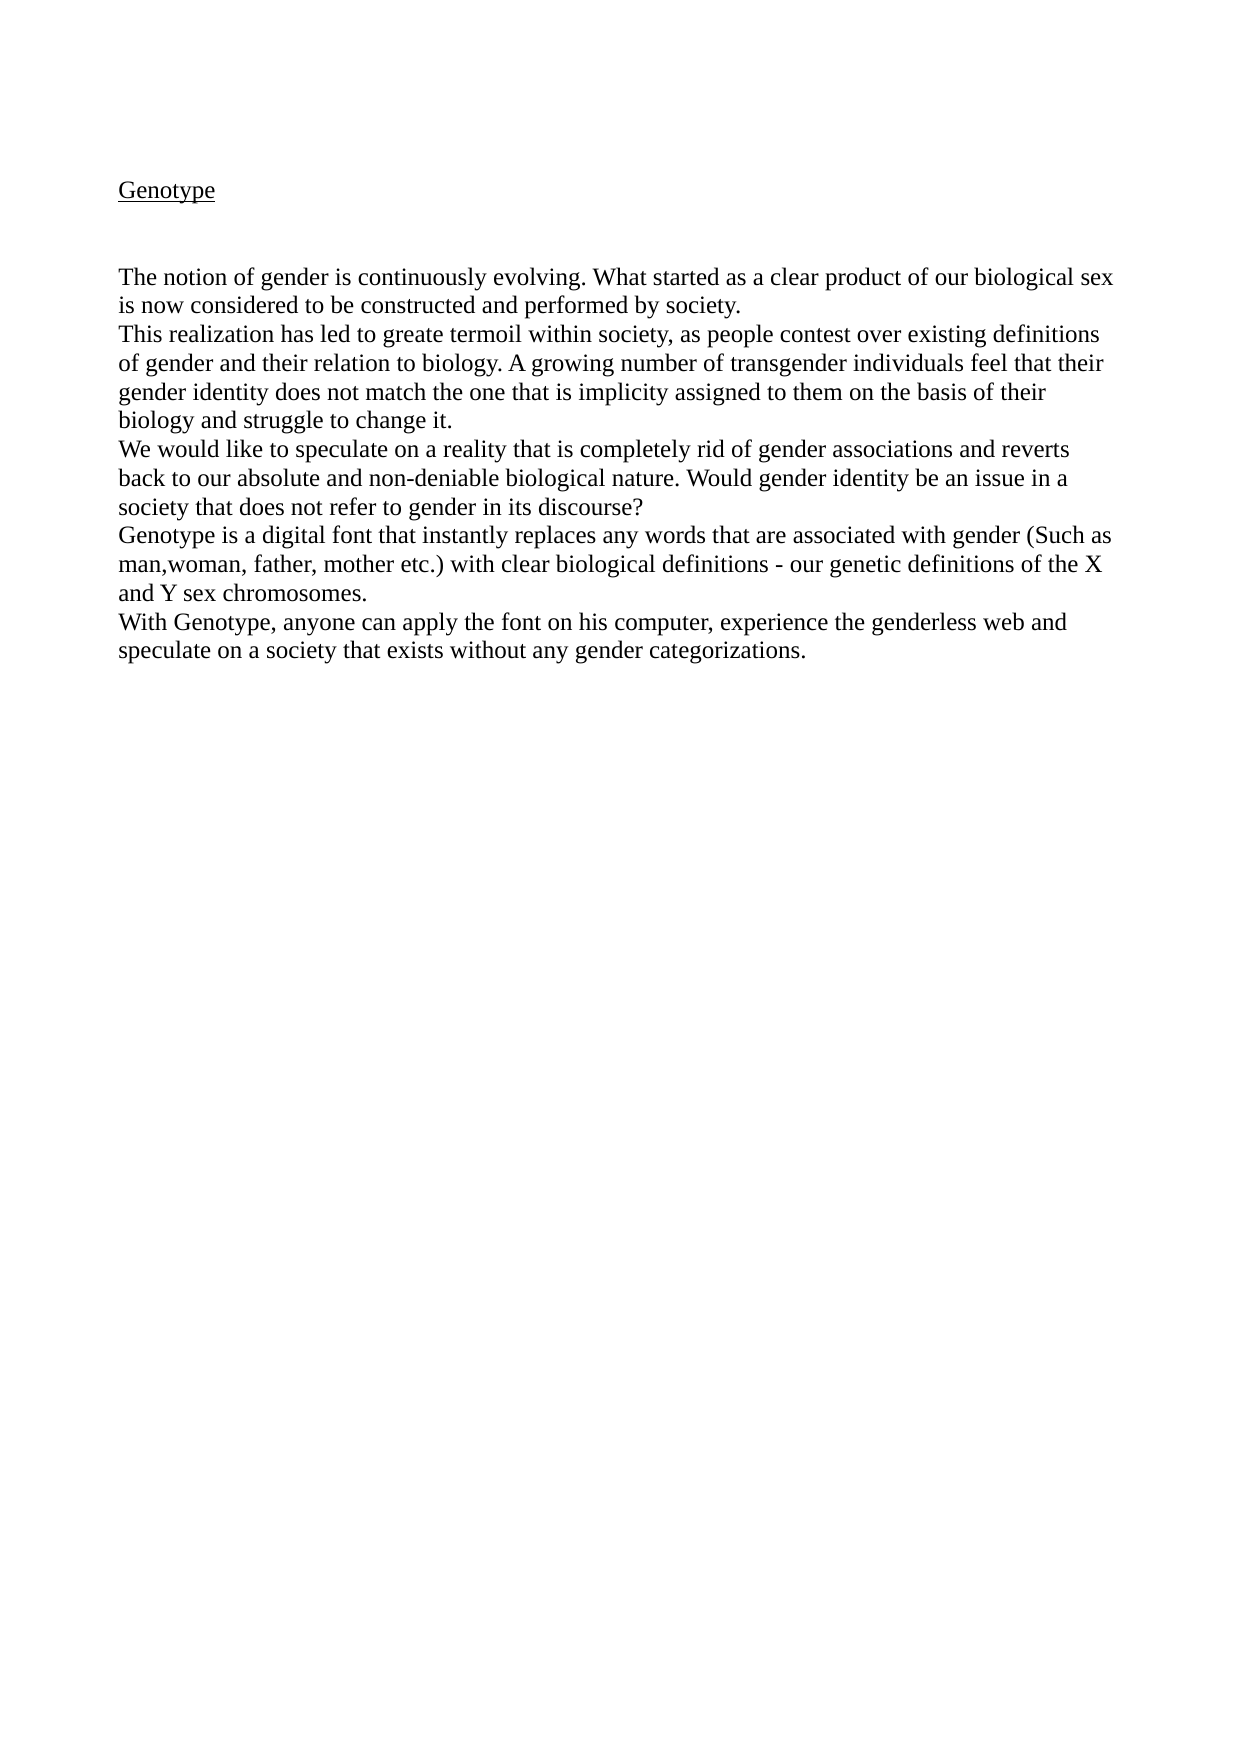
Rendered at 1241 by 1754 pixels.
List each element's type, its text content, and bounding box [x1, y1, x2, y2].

text We would like to speculate on a reality that is completely rid of gender associations and reverts back to our absolute and non-deniable biological nature. Would gender identity be an issue in a society that does not refer to gender in its discourse? [118, 434, 1122, 521]
text The notion of gender is continuously evolving. What started as a clear product of our biological sex is now considered to be constructed and performed by society. [118, 262, 1122, 319]
text With Genotype, anyone can apply the font on his computer, experience the genderless web and speculate on a society that exists without any gender categorizations. [118, 607, 1122, 664]
text This realization has led to greate termoil within society, as people contest over existing definitions of gender and their relation to biology. A growing number of transgender individuals feel that their gender identity does not match the one that is implicity assigned to them on the basis of their biology and struggle to change it. [118, 319, 1122, 434]
text Genotype [118, 176, 1122, 204]
text Genotype is a digital font that instantly replaces any words that are associated with gender (Such as man,woman, father, mother etc.) with clear biological definitions - our genetic definitions of the X and Y sex chromosomes. [118, 521, 1122, 607]
